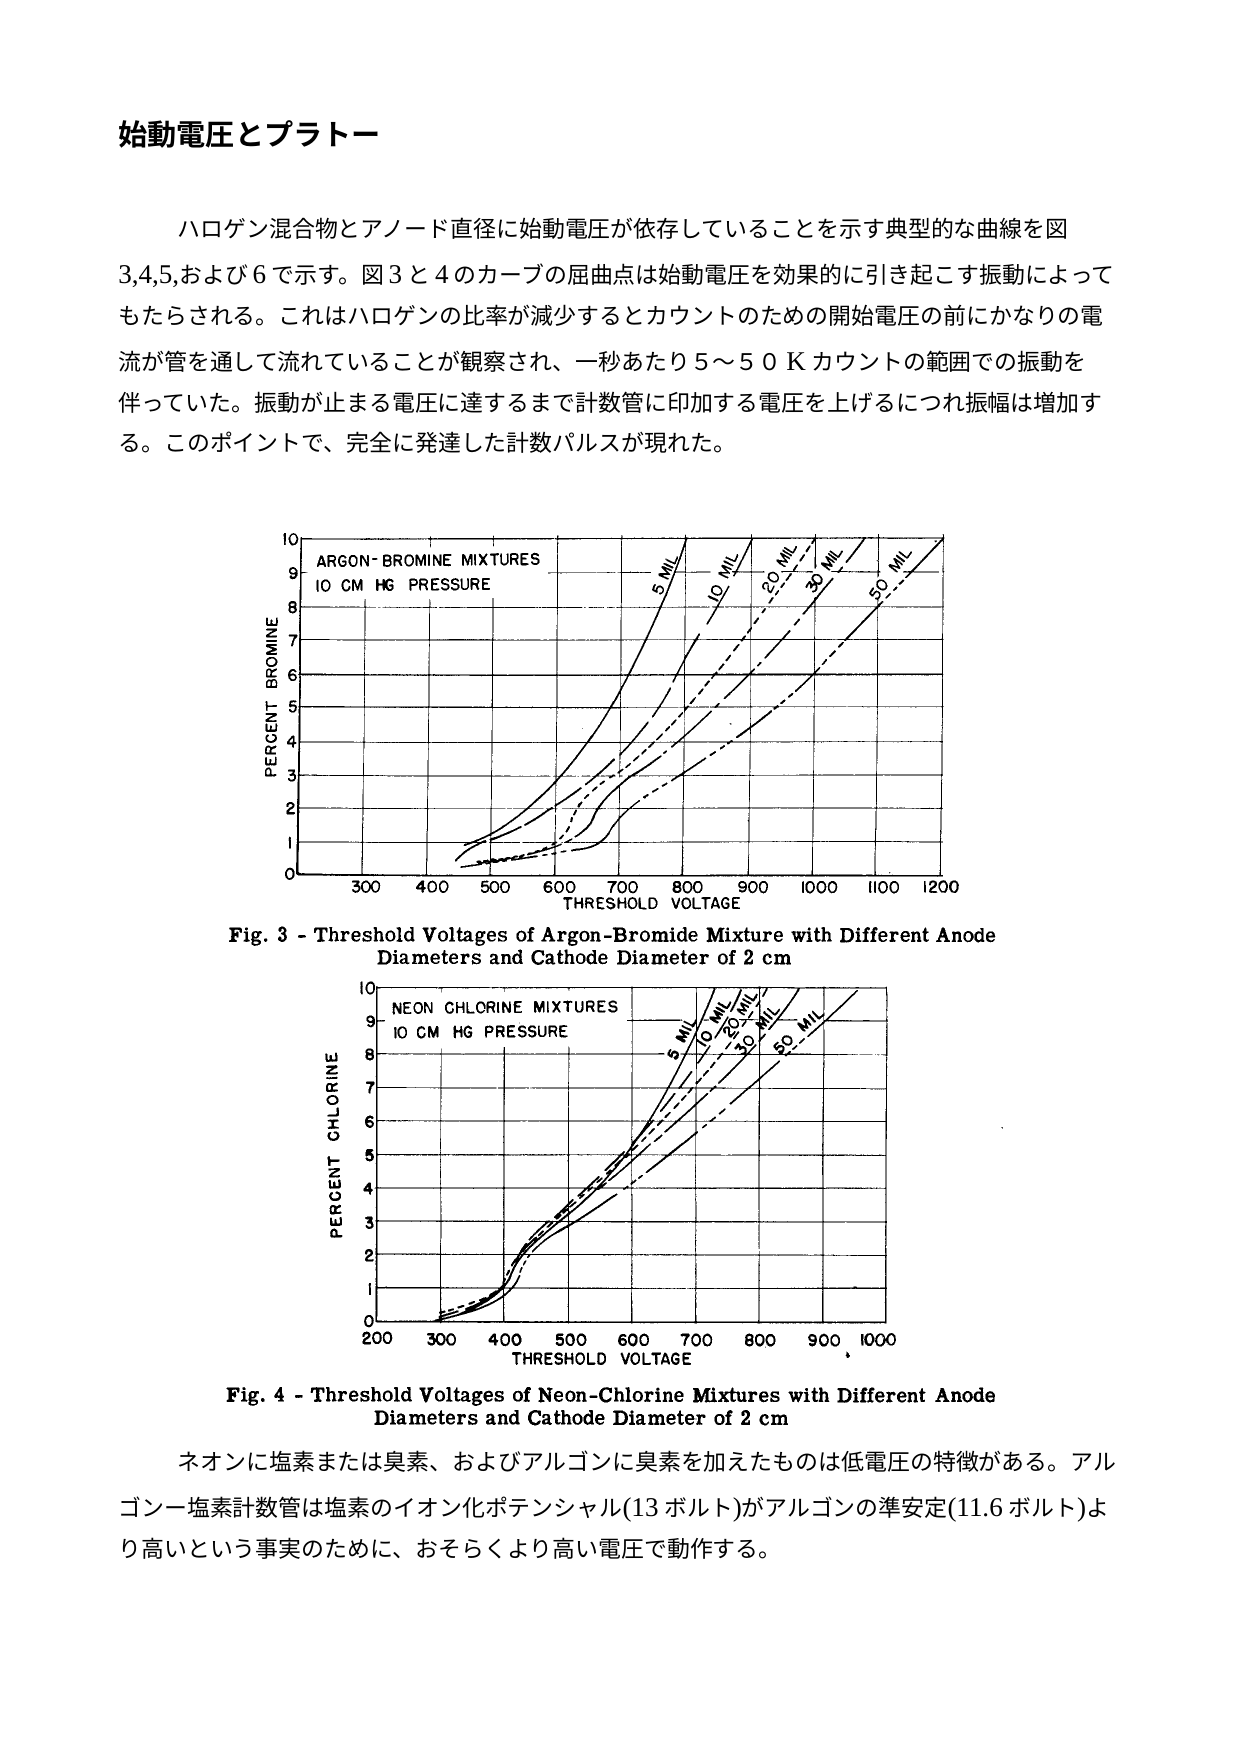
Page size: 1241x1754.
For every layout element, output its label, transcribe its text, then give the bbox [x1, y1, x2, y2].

picture [215, 526, 1012, 1436]
subtitle 始動電圧とプラトー [118, 118, 1122, 152]
text ネオンに塩素または臭素、およびアルゴンに臭素を加えたものは低電圧の特徴がある。アルゴンー塩素計数管は塩素のイオン化ポテンシャル(13ボルト)がアルゴンの準安定(11.6ボルト)より高いという事実のために、おそらくより高い電圧で動作する。 [118, 529, 1122, 1563]
text ハロゲン混合物とアノード直径に始動電圧が依存していることを示す典型的な曲線を図3,4,5,および6で示す。図3と4のカーブの屈曲点は始動電圧を効果的に引き起こす振動によってもたらされる。これはハロゲンの比率が減少するとカウントのための開始電圧の前にかなりの電流が管を通して流れていることが観察され、一秒あたり５～５０Kカウントの範囲での振動を伴っていた。振動が止まる電圧に達するまで計数管に印加する電圧を上げるにつれ振幅は増加する。このポイントで、完全に発達した計数パルスが現れた。 [118, 216, 1122, 456]
